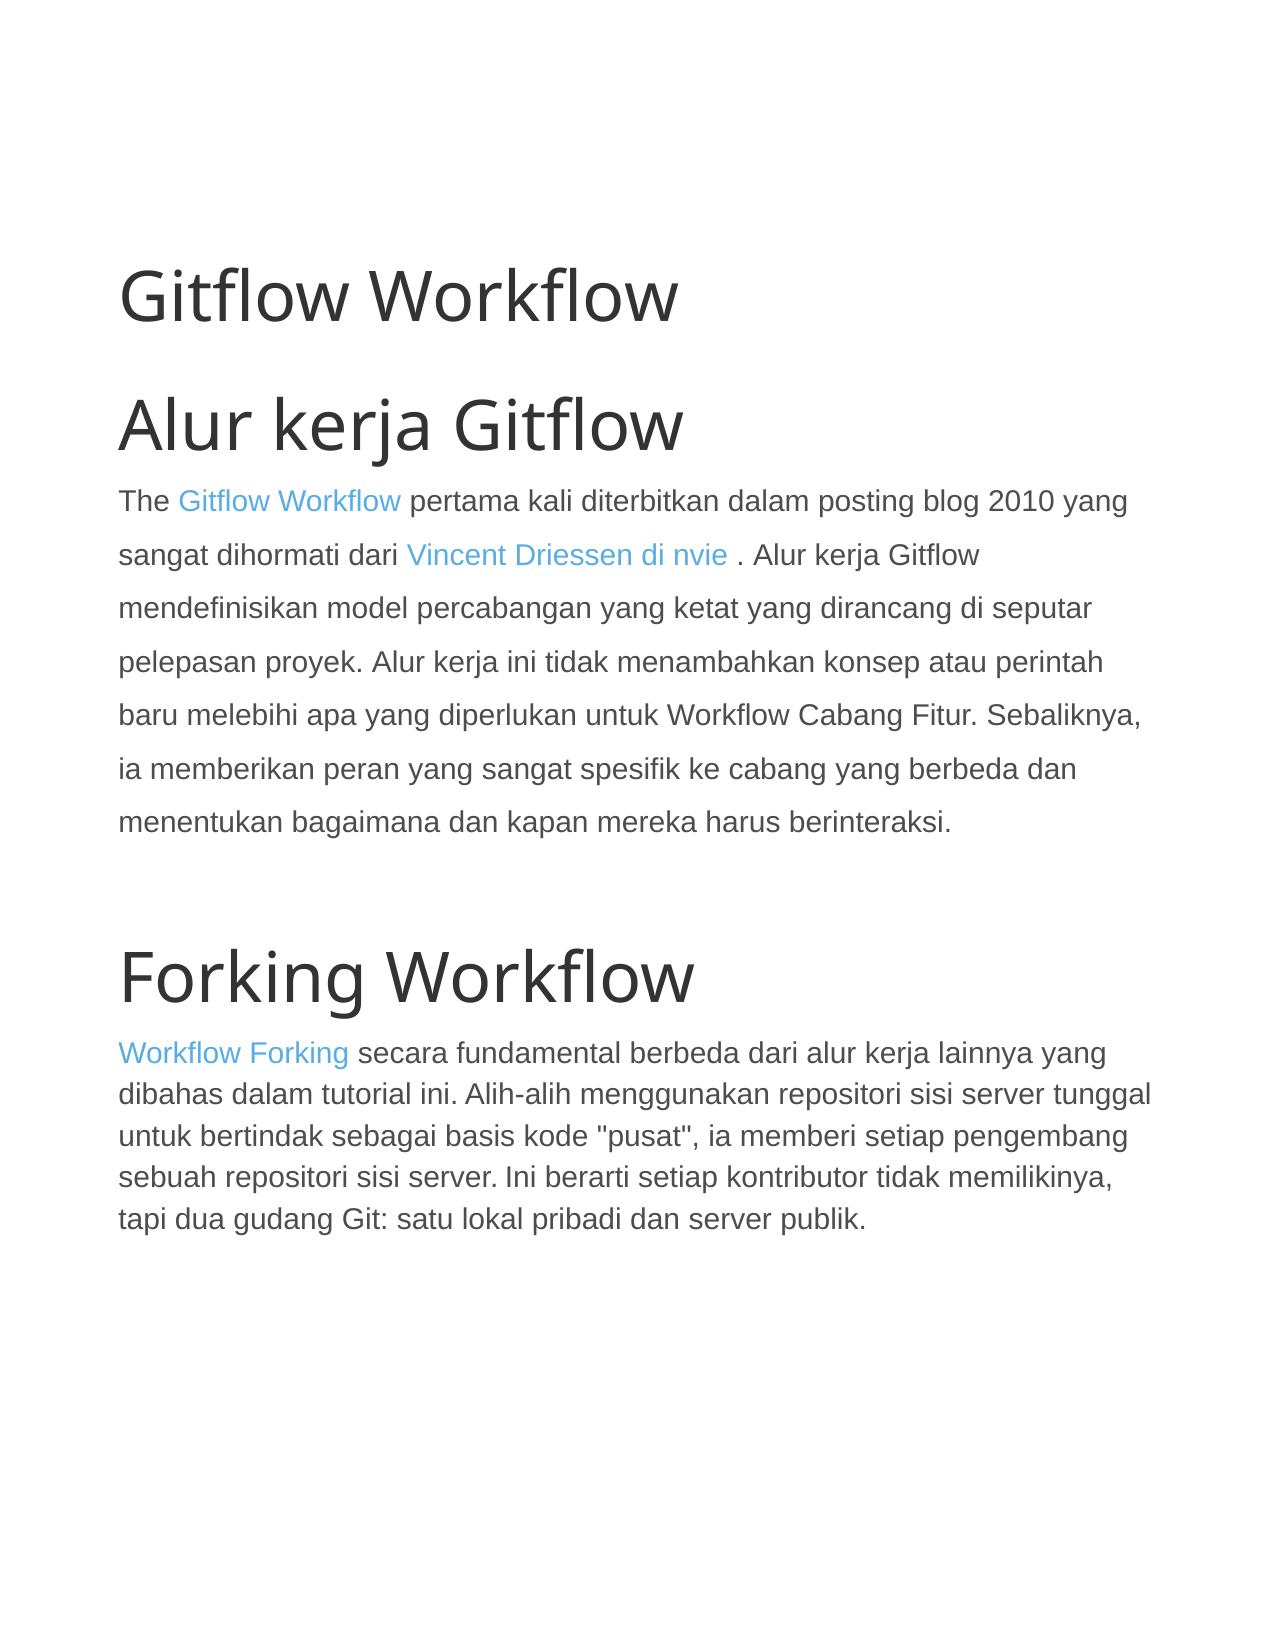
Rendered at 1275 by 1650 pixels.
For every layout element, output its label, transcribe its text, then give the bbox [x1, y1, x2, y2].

subtitle Alur kerja Gitflow [118, 375, 1157, 471]
subtitle Gitflow Workflow [118, 247, 1157, 342]
text Workflow Forking secara fundamental berbeda dari alur kerja lainnya yang dibahas dalam tutorial ini. Alih-alih menggunakan repositori sisi server tunggal untuk bertindak sebagai basis kode "pusat", ia memberi setiap pengembang sebuah repositori sisi server. Ini berarti setiap kontributor tidak memilikinya, tapi dua gudang Git: satu lokal pribadi dan server publik. [118, 1035, 1157, 1235]
subtitle Forking Workflow [118, 927, 1157, 1022]
text The Gitflow Workflow pertama kali diterbitkan dalam posting blog 2010 yang sangat dihormati dari Vincent Driessen di nvie . Alur kerja Gitflow mendefinisikan model percabangan yang ketat yang dirancang di seputar pelepasan proyek. Alur kerja ini tidak menambahkan konsep atau perintah baru melebihi apa yang diperlukan untuk Workflow Cabang Fitur. Sebaliknya, ia memberikan peran yang sangat spesifik ke cabang yang berbeda dan menentukan bagaimana dan kapan mereka harus berinteraksi. [118, 483, 1157, 839]
